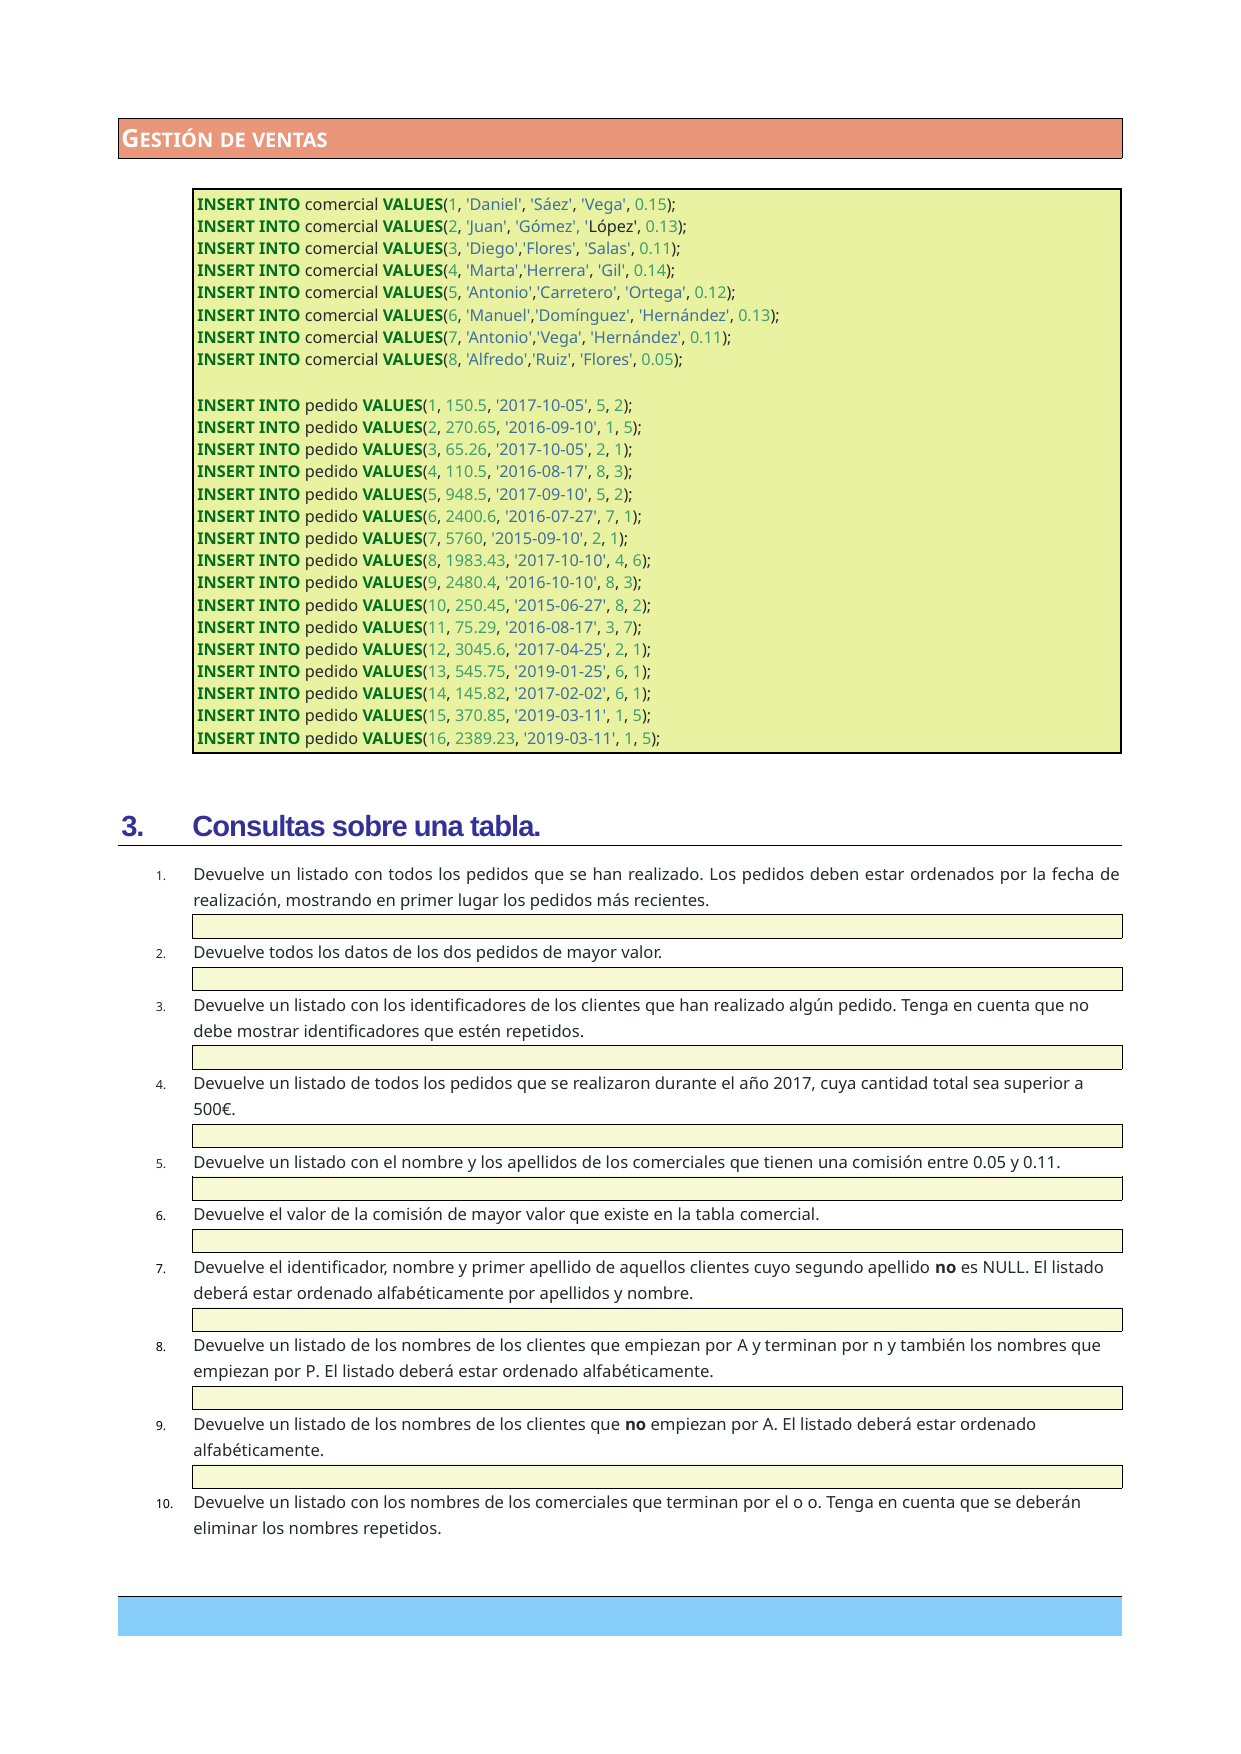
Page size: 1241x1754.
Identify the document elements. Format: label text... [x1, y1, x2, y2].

text INSERT INTO comercial VALUES(5, 'Antonio','Carretero', 'Ortega', 0.12); [194, 276, 1120, 299]
list Devuelve un listado de todos los pedidos que se realizaron durante el año 2017, cuya cantidad total sea superior a 500€. [156, 1072, 1122, 1121]
text INSERT INTO comercial VALUES(7, 'Antonio','Vega', 'Hernández', 0.11); [194, 321, 1120, 343]
text INSERT INTO pedido VALUES(12, 3045.6, '2017-04-25', 2, 1); [194, 633, 1120, 655]
text INSERT INTO pedido VALUES(9, 2480.4, '2016-10-10', 8, 3); [194, 566, 1120, 588]
text INSERT INTO pedido VALUES(3, 65.26, '2017-10-05', 2, 1); [194, 433, 1120, 455]
text INSERT INTO pedido VALUES(15, 370.85, '2019-03-11', 1, 5); [194, 699, 1120, 722]
list Devuelve el identificador, nombre y primer apellido de aquellos clientes cuyo segundo apellido no es NULL. El listado deberá estar ordenado alfabéticamente por apellidos y nombre. [156, 1255, 1122, 1304]
text INSERT INTO pedido VALUES(11, 75.29, '2016-08-17', 3, 7); [194, 611, 1120, 633]
text INSERT INTO pedido VALUES(4, 110.5, '2016-08-17', 8, 3); [194, 455, 1120, 478]
text INSERT INTO pedido VALUES(13, 545.75, '2019-01-25', 6, 1); [194, 655, 1120, 677]
text INSERT INTO comercial VALUES(6, 'Manuel','Domínguez', 'Hernández', 0.13); [194, 299, 1120, 321]
text INSERT INTO pedido VALUES(6, 2400.6, '2016-07-27', 7, 1); [194, 500, 1120, 522]
text INSERT INTO pedido VALUES(7, 5760, '2015-09-10', 2, 1); [194, 522, 1120, 544]
list Devuelve un listado con el nombre y los apellidos de los comerciales que tienen una comisión entre 0.05 y 0.11. [156, 1150, 1122, 1173]
list Devuelve un listado con todos los pedidos que se han realizado. Los pedidos deben estar ordenados por la fecha de realización, mostrando en primer lugar los pedidos más recientes. [156, 862, 1122, 911]
text INSERT INTO pedido VALUES(1, 150.5, '2017-10-05', 5, 2); [194, 389, 1120, 411]
list Devuelve un listado de los nombres de los clientes que empiezan por A y terminan por n y también los nombres que empiezan por P. El listado deberá estar ordenado alfabéticamente. [156, 1334, 1122, 1383]
text INSERT INTO pedido VALUES(14, 145.82, '2017-02-02', 6, 1); [194, 677, 1120, 699]
text INSERT INTO pedido VALUES(10, 250.45, '2015-06-27', 8, 2); [194, 588, 1120, 611]
text INSERT INTO comercial VALUES(8, 'Alfredo','Ruiz', 'Flores', 0.05); [194, 343, 1120, 365]
list Devuelve el valor de la comisión de mayor valor que existe en la tabla comercial. [156, 1203, 1122, 1226]
text 3. Consultas sobre una tabla. [118, 806, 1122, 845]
list Devuelve un listado con los nombres de los comerciales que terminan por el o o. Tenga en cuenta que se deberán eliminar los nombres repetidos. [156, 1491, 1122, 1540]
text INSERT INTO comercial VALUES(3, 'Diego','Flores', 'Salas', 0.11); [194, 232, 1120, 254]
text INSERT INTO comercial VALUES(1, 'Daniel', 'Sáez', 'Vega', 0.15); [194, 190, 1120, 210]
text INSERT INTO comercial VALUES(2, 'Juan', 'Gómez', 'López', 0.13); [194, 210, 1120, 232]
list Devuelve todos los datos de los dos pedidos de mayor valor. [156, 941, 1122, 963]
text INSERT INTO pedido VALUES(2, 270.65, '2016-09-10', 1, 5); [194, 411, 1120, 433]
text INSERT INTO pedido VALUES(16, 2389.23, '2019-03-11', 1, 5); [194, 722, 1120, 752]
list Devuelve un listado de los nombres de los clientes que no empiezan por A. El listado deberá estar ordenado alfabéticamente. [156, 1412, 1122, 1461]
text INSERT INTO pedido VALUES(8, 1983.43, '2017-10-10', 4, 6); [194, 544, 1120, 566]
text INSERT INTO pedido VALUES(5, 948.5, '2017-09-10', 5, 2); [194, 478, 1120, 500]
text INSERT INTO comercial VALUES(4, 'Marta','Herrera', 'Gil', 0.14); [194, 254, 1120, 276]
list Devuelve un listado con los identificadores de los clientes que han realizado algún pedido. Tenga en cuenta que no debe mostrar identificadores que estén repetidos. [156, 993, 1122, 1042]
